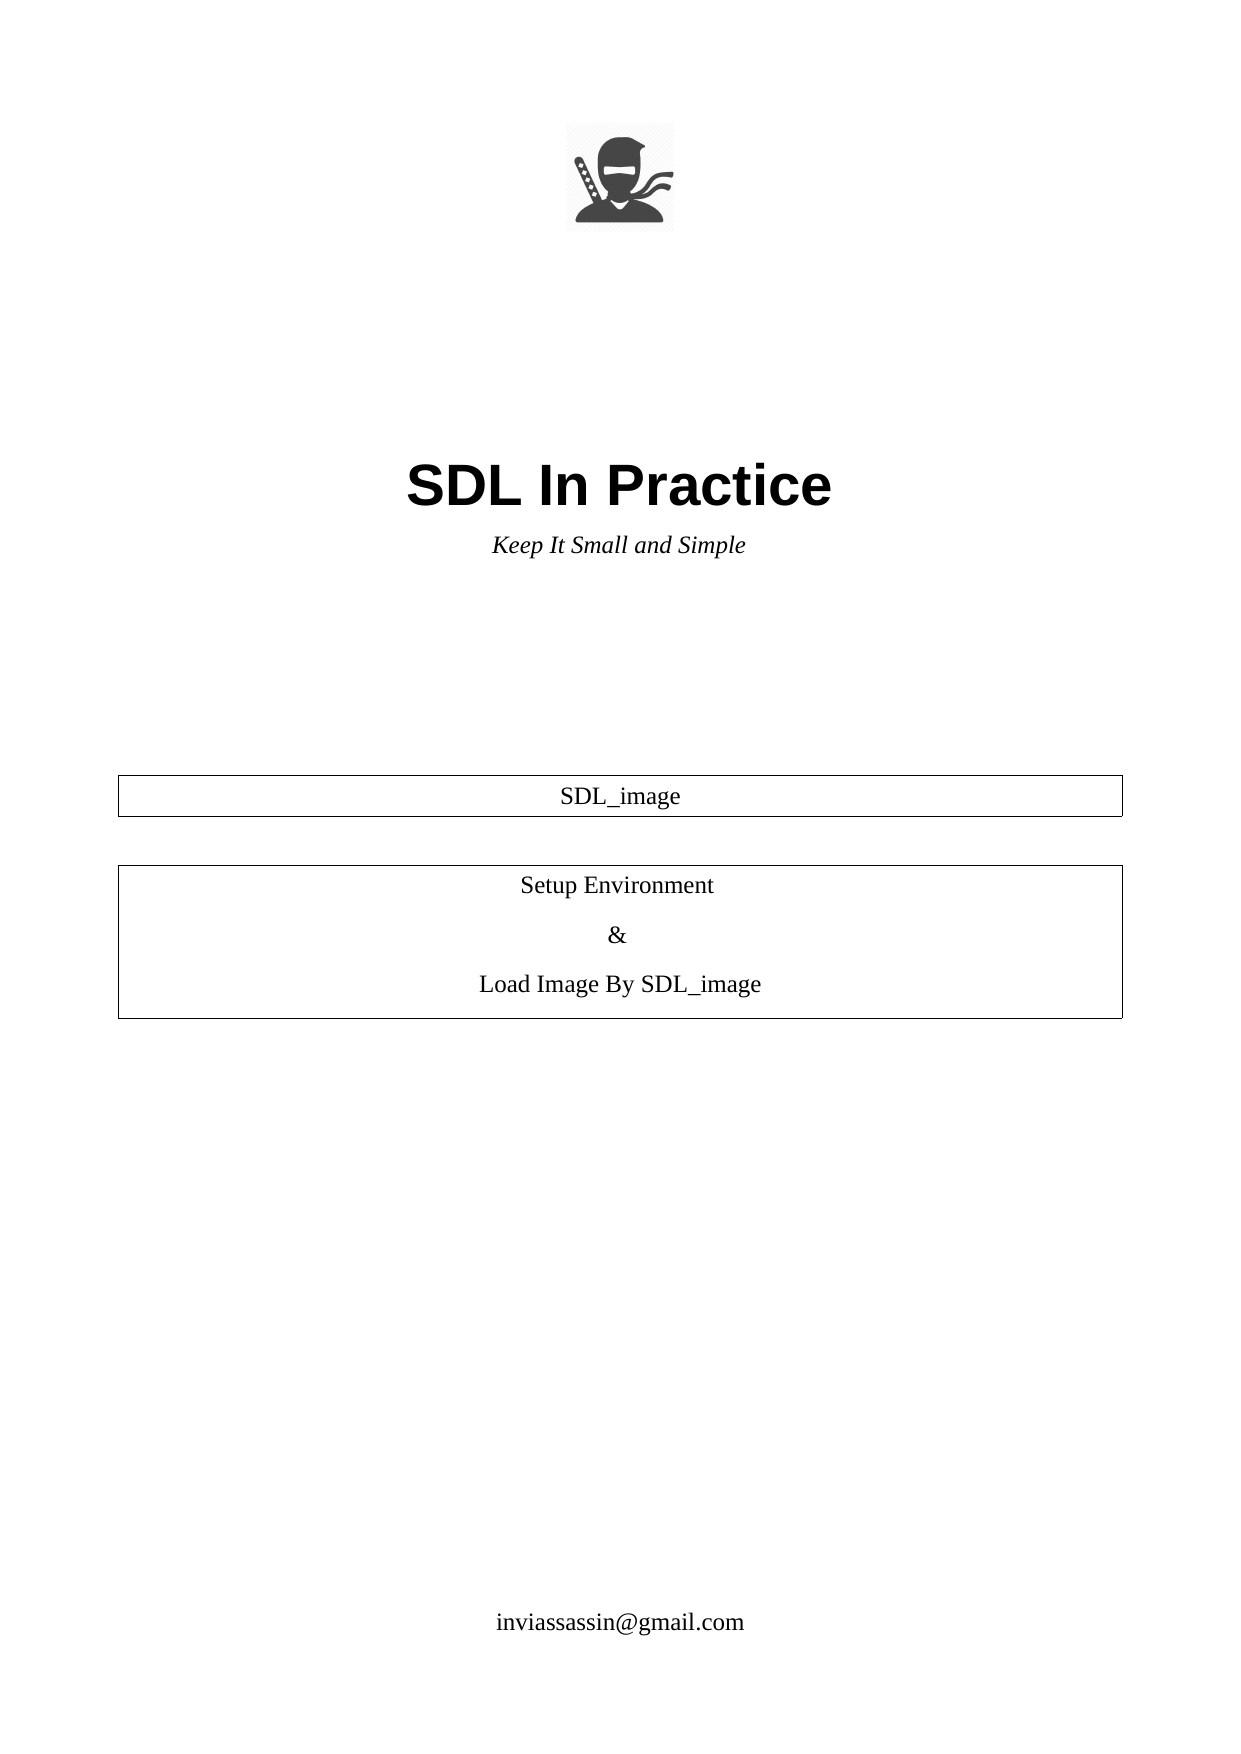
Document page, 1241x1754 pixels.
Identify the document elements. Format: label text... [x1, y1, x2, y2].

table_header SDL_image [119, 776, 1122, 816]
title SDL In Practice [118, 450, 1122, 517]
table_header Setup Environment & Load Image By SDL_image [119, 866, 1122, 1018]
text Keep It Small and Simple [118, 530, 1122, 559]
text inviassassin@gmail.com [118, 1607, 1122, 1635]
picture [565, 122, 675, 232]
